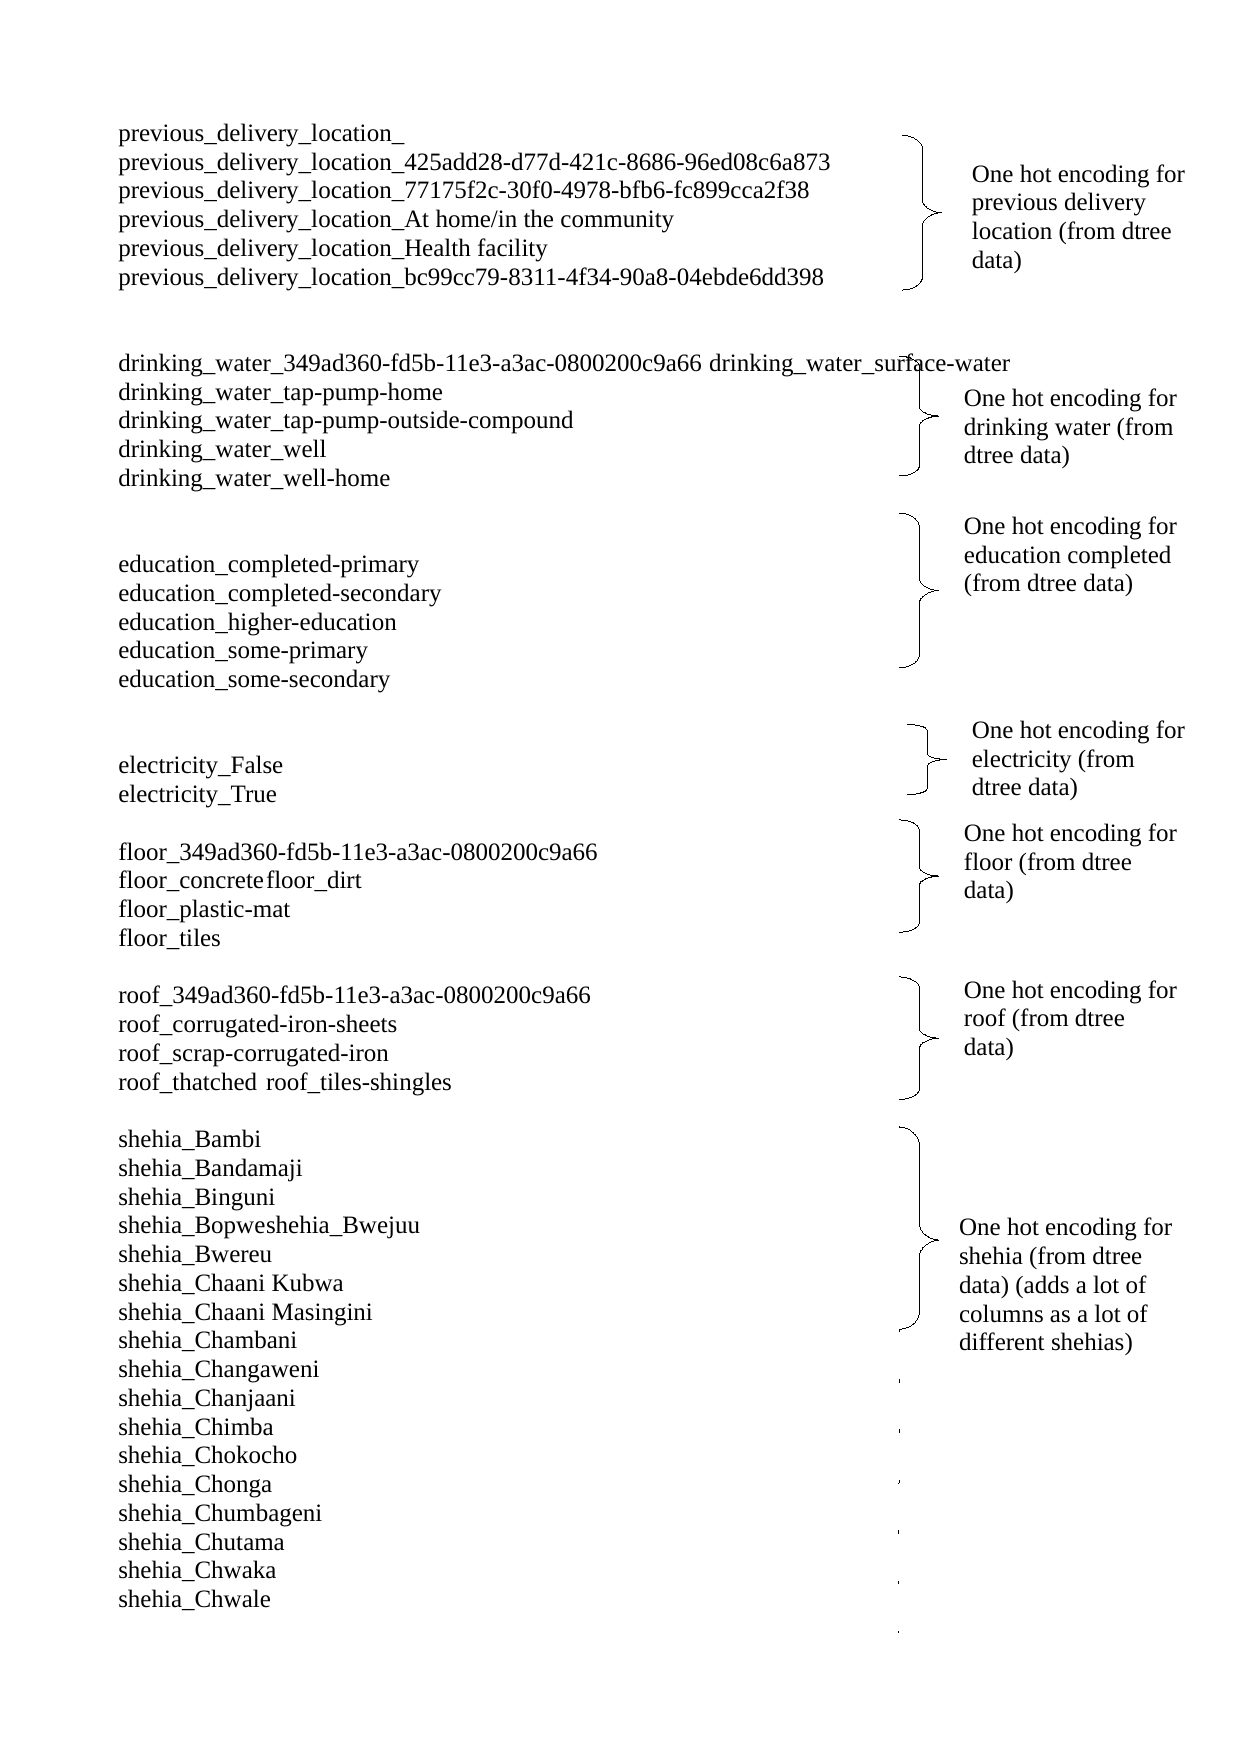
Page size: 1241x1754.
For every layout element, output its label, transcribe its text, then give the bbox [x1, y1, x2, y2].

text roof_thatched roof_tiles-shingles [118, 1067, 1122, 1096]
text shehia_Chonga [118, 1469, 1122, 1498]
text shehia_Chimba [118, 1412, 1122, 1441]
text shehia_Chokocho [118, 1441, 1122, 1469]
text education_higher-education [118, 607, 919, 636]
text previous_delivery_location_At home/in the community [118, 204, 1122, 233]
text [920, 1182, 1122, 1211]
text electricity_False [118, 751, 1122, 779]
text previous_delivery_location_bc99cc79-8311-4f34-90a8-04ebde6dd398 [118, 262, 1122, 291]
text shehia_Chanjaani [118, 1383, 1122, 1412]
text education_some-secondary [118, 664, 1122, 693]
text roof_corrugated-iron-sheets [118, 1009, 1122, 1038]
text floor_349ad360-fd5b-11e3-a3ac-0800200c9a66 [920, 837, 1122, 866]
text floor_plastic-mat [118, 894, 919, 923]
text shehia_Chambani [118, 1326, 1122, 1354]
text drinking_water_well [118, 434, 919, 463]
text floor_349ad360-fd5b-11e3-a3ac-0800200c9a66 [118, 837, 919, 866]
text drinking_water_349ad360-fd5b-11e3-a3ac-0800200c9a66 drinking_water_surface-water [118, 348, 1122, 377]
text [920, 1153, 1122, 1182]
text shehia_Chaani Kubwa [118, 1268, 919, 1297]
text drinking_water_tap-pump-outside-compound [118, 406, 1122, 434]
text floor_concrete floor_dirt [118, 866, 1122, 894]
text education_completed-secondary [118, 578, 1122, 607]
text [920, 607, 1122, 636]
text [920, 894, 1122, 923]
text drinking_water_well [920, 434, 1122, 463]
text floor_tiles [118, 923, 1122, 952]
text shehia_Binguni [118, 1182, 919, 1211]
text previous_delivery_location_425add28-d77d-421c-8686-96ed08c6a873 [118, 147, 922, 176]
text previous_delivery_location_77175f2c-30f0-4978-bfb6-fc899cca2f38 [118, 176, 1122, 204]
text education_completed-primary [118, 549, 919, 578]
text shehia_Bopwe shehia_Bwejuu [118, 1211, 1122, 1239]
text shehia_Bambi [118, 1124, 1122, 1153]
text roof_349ad360-fd5b-11e3-a3ac-0800200c9a66 [118, 981, 1122, 1009]
text previous_delivery_location_Health facility [118, 233, 922, 262]
text shehia_Chaani Kubwa [920, 1268, 1122, 1297]
text shehia_Chutama [118, 1527, 1122, 1556]
text shehia_Chwale [118, 1584, 1122, 1613]
text shehia_Bandamaji [118, 1153, 919, 1182]
text previous_delivery_location_Health facility [923, 233, 1122, 262]
text previous_delivery_location_425add28-d77d-421c-8686-96ed08c6a873 [923, 147, 1122, 176]
text drinking_water_tap-pump-home [920, 377, 1122, 406]
text shehia_Chwaka [118, 1556, 1122, 1584]
text roof_scrap-corrugated-iron [118, 1038, 1122, 1067]
text shehia_Chaani Masingini [118, 1297, 1122, 1326]
text shehia_Bwereu [118, 1239, 1122, 1268]
text shehia_Chumbageni [118, 1498, 1122, 1527]
text education_some-primary [118, 636, 1122, 664]
text education_completed-primary [920, 549, 1122, 578]
text shehia_Changaweni [118, 1354, 1122, 1383]
text previous_delivery_location_ [118, 118, 1122, 147]
text drinking_water_tap-pump-home [118, 377, 919, 406]
text electricity_True [118, 779, 1122, 808]
text drinking_water_well-home [118, 463, 1122, 492]
